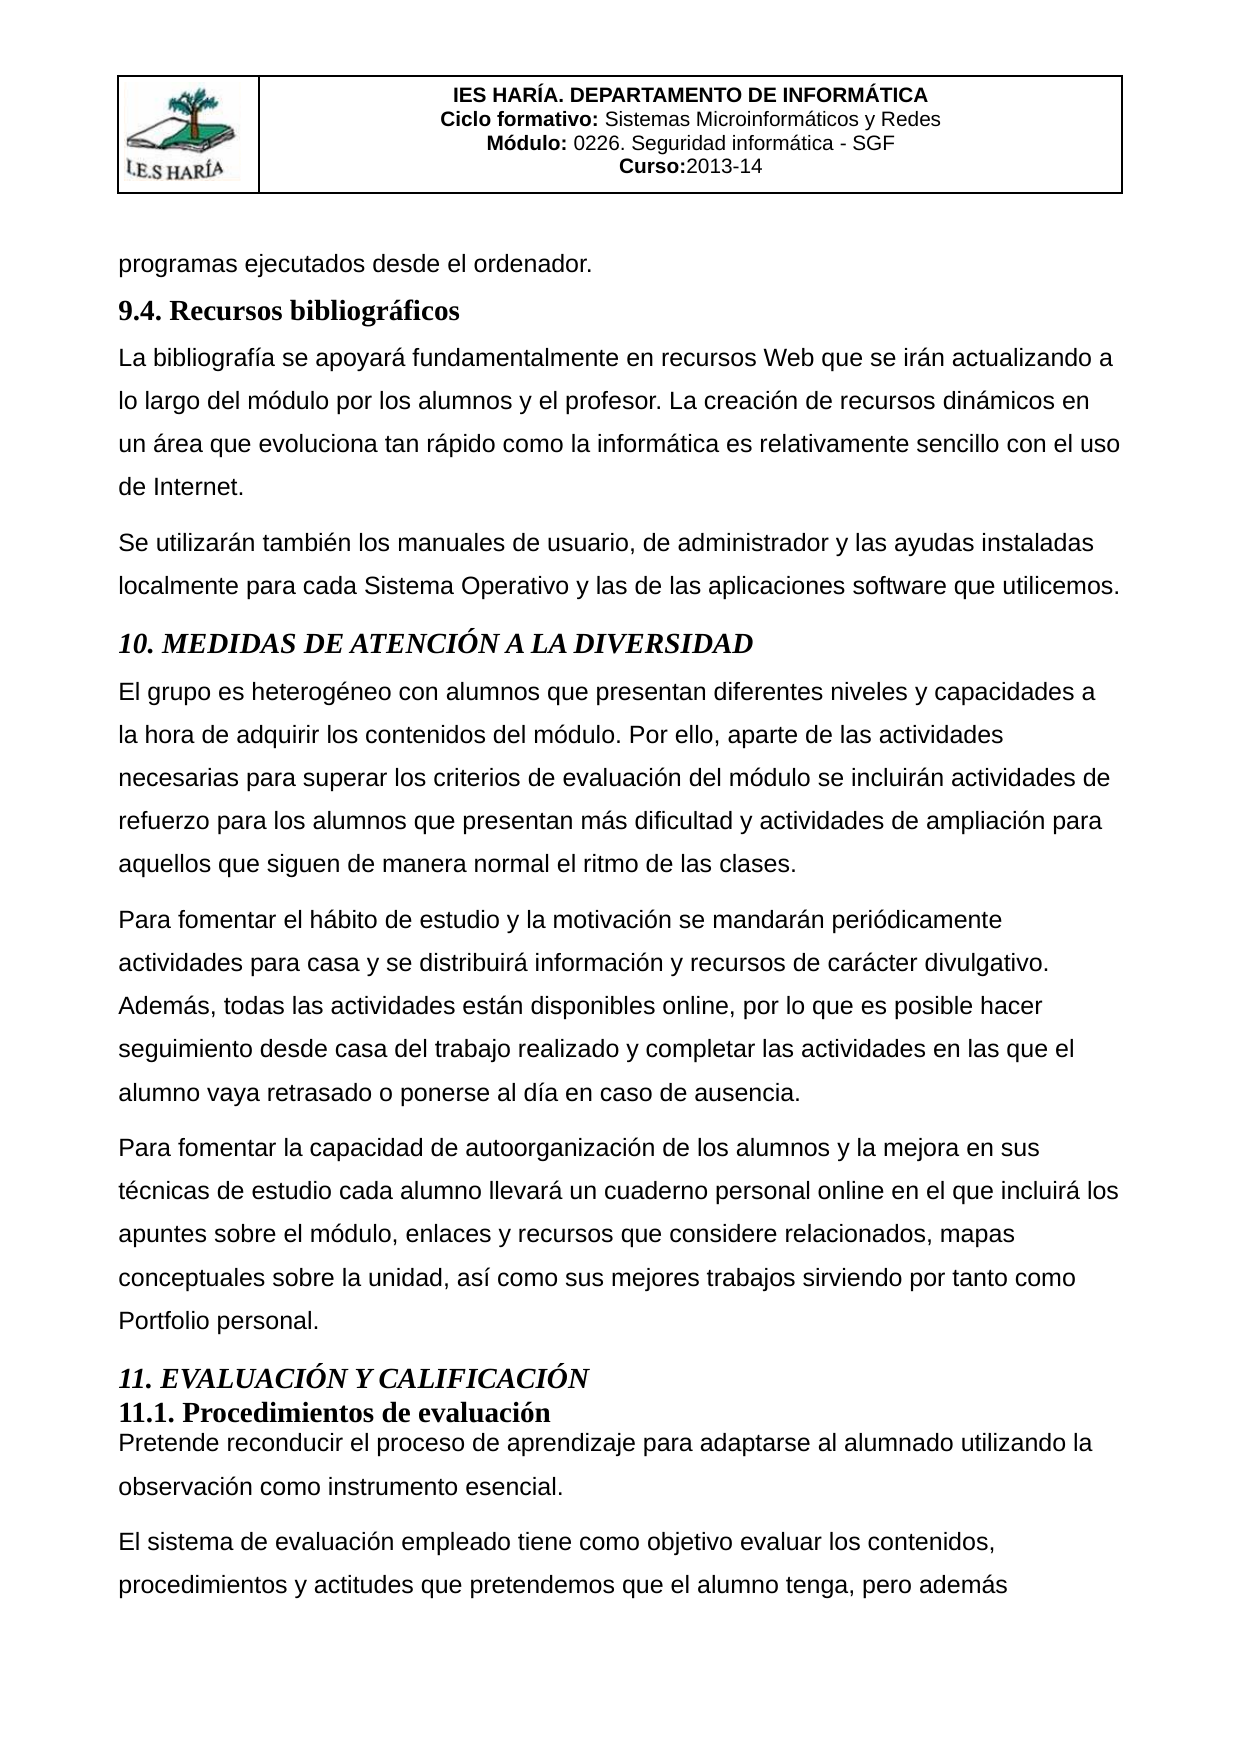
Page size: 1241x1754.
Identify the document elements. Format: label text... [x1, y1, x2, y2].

text Pretende reconducir el proceso de aprendizaje para adaptarse al alumnado utilizando la observación como instrumento esencial. [118, 1428, 1122, 1500]
subtitle 11. EVALUACIÓN Y CALIFICACIÓN [118, 1361, 1122, 1395]
text Para fomentar el hábito de estudio y la motivación se mandarán periódicamente actividades para casa y se distribuirá información y recursos de carácter divulgativo. Además, todas las actividades están disponibles online, por lo que es posible hacer seguimiento desde casa del trabajo realizado y completar las actividades en las que el alumno vaya retrasado o ponerse al día en caso de ausencia. [118, 905, 1122, 1106]
subtitle 10. MEDIDAS DE ATENCIÓN A LA DIVERSIDAD [118, 627, 1122, 660]
text La bibliografía se apoyará fundamentalmente en recursos Web que se irán actualizando a lo largo del módulo por los alumnos y el profesor. La creación de recursos dinámicos en un área que evoluciona tan rápido como la informática es relativamente sencillo con el uso de Internet. [118, 343, 1122, 501]
text Se utilizarán también los manuales de usuario, de administrador y las ayudas instaladas localmente para cada Sistema Operativo y las de las aplicaciones software que utilicemos. [118, 528, 1122, 600]
text Para fomentar la capacidad de autoorganización de los alumnos y la mejora en sus técnicas de estudio cada alumno llevará un cuaderno personal online en el que incluirá los apuntes sobre el módulo, enlaces y recursos que considere relacionados, mapas conceptuales sobre la unidad, así como sus mejores trabajos sirviendo por tanto como Portfolio personal. [118, 1133, 1122, 1334]
text El sistema de evaluación empleado tiene como objetivo evaluar los contenidos, procedimientos y actitudes que pretendemos que el alumno tenga, pero además [118, 1527, 1122, 1599]
subtitle 9.4. Recursos bibliográficos [118, 293, 1122, 326]
subtitle 11.1. Procedimientos de evaluación [118, 1395, 1122, 1428]
text El grupo es heterogéneo con alumnos que presentan diferentes niveles y capacidades a la hora de adquirir los contenidos del módulo. Por ello, aparte de las actividades necesarias para superar los criterios de evaluación del módulo se incluirán actividades de refuerzo para los alumnos que presentan más dificultad y actividades de ampliación para aquellos que siguen de manera normal el ritmo de las clases. [118, 677, 1122, 878]
text programas ejecutados desde el ordenador. [118, 249, 1122, 278]
picture [123, 82, 241, 181]
